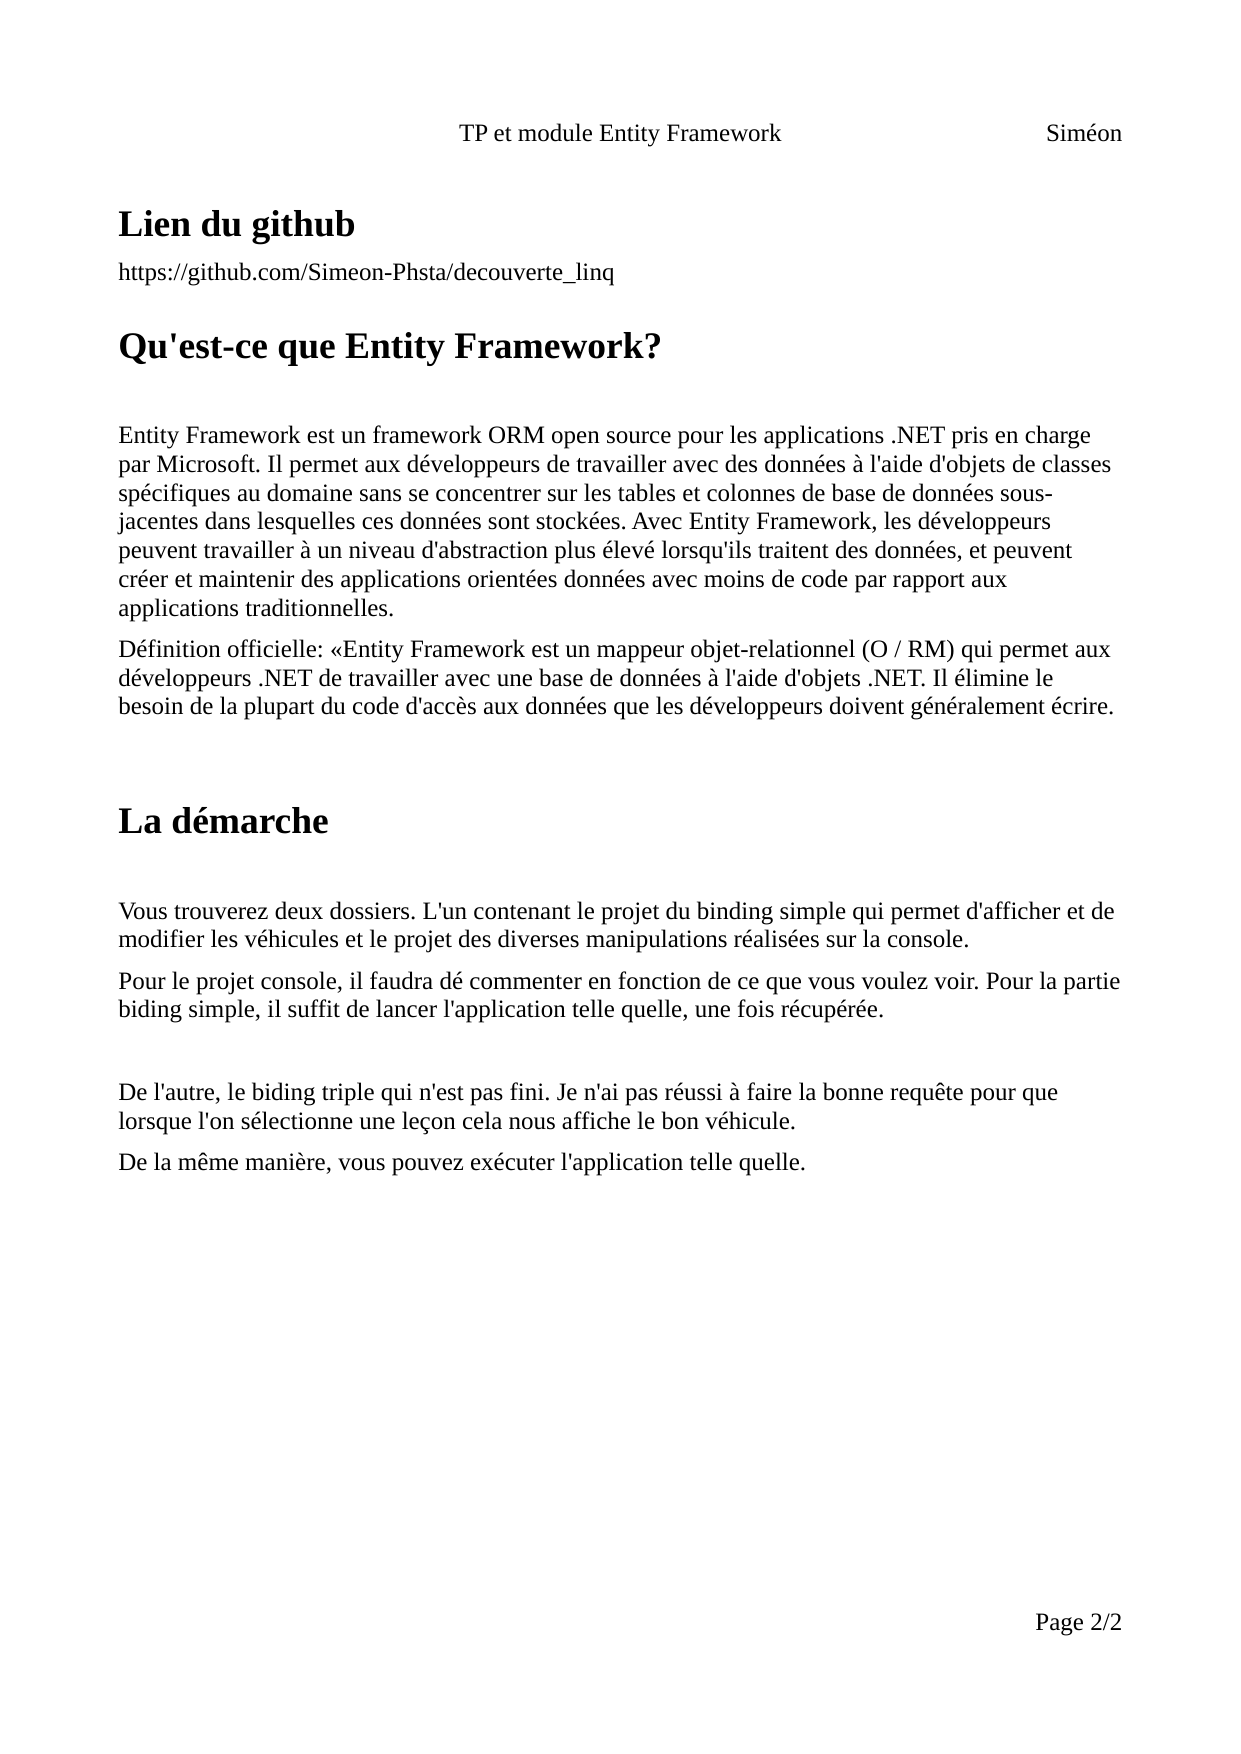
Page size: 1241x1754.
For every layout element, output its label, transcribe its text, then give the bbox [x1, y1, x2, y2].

text Entity Framework est un framework ORM open source pour les applications .NET pris en charge par Microsoft. Il permet aux développeurs de travailler avec des données à l'aide d'objets de classes spécifiques au domaine sans se concentrer sur les tables et colonnes de base de données sous-jacentes dans lesquelles ces données sont stockées. Avec Entity Framework, les développeurs peuvent travailler à un niveau d'abstraction plus élevé lorsqu'ils traitent des données, et peuvent créer et maintenir des applications orientées données avec moins de code par rapport aux applications traditionnelles. [118, 420, 1122, 621]
text Définition officielle: «Entity Framework est un mappeur objet-relationnel (O / RM) qui permet aux développeurs .NET de travailler avec une base de données à l'aide d'objets .NET. Il élimine le besoin de la plupart du code d'accès aux données que les développeurs doivent généralement écrire. [118, 634, 1122, 720]
text De l'autre, le biding triple qui n'est pas fini. Je n'ai pas réussi à faire la bonne requête pour que lorsque l'on sélectionne une leçon cela nous affiche le bon véhicule. [118, 1077, 1122, 1134]
subtitle La démarche [118, 799, 1122, 842]
text De la même manière, vous pouvez exécuter l'application telle quelle. [118, 1147, 1122, 1176]
subtitle Lien du github [118, 201, 1122, 244]
subtitle Qu'est-ce que Entity Framework? [118, 323, 1122, 366]
text Vous trouverez deux dossiers. L'un contenant le projet du binding simple qui permet d'afficher et de modifier les véhicules et le projet des diverses manipulations réalisées sur la console. [118, 896, 1122, 953]
text https://github.com/Simeon-Phsta/decouverte_linq [118, 257, 1122, 286]
text Pour le projet console, il faudra dé commenter en fonction de ce que vous voulez voir. Pour la partie biding simple, il suffit de lancer l'application telle quelle, une fois récupérée. [118, 966, 1122, 1023]
